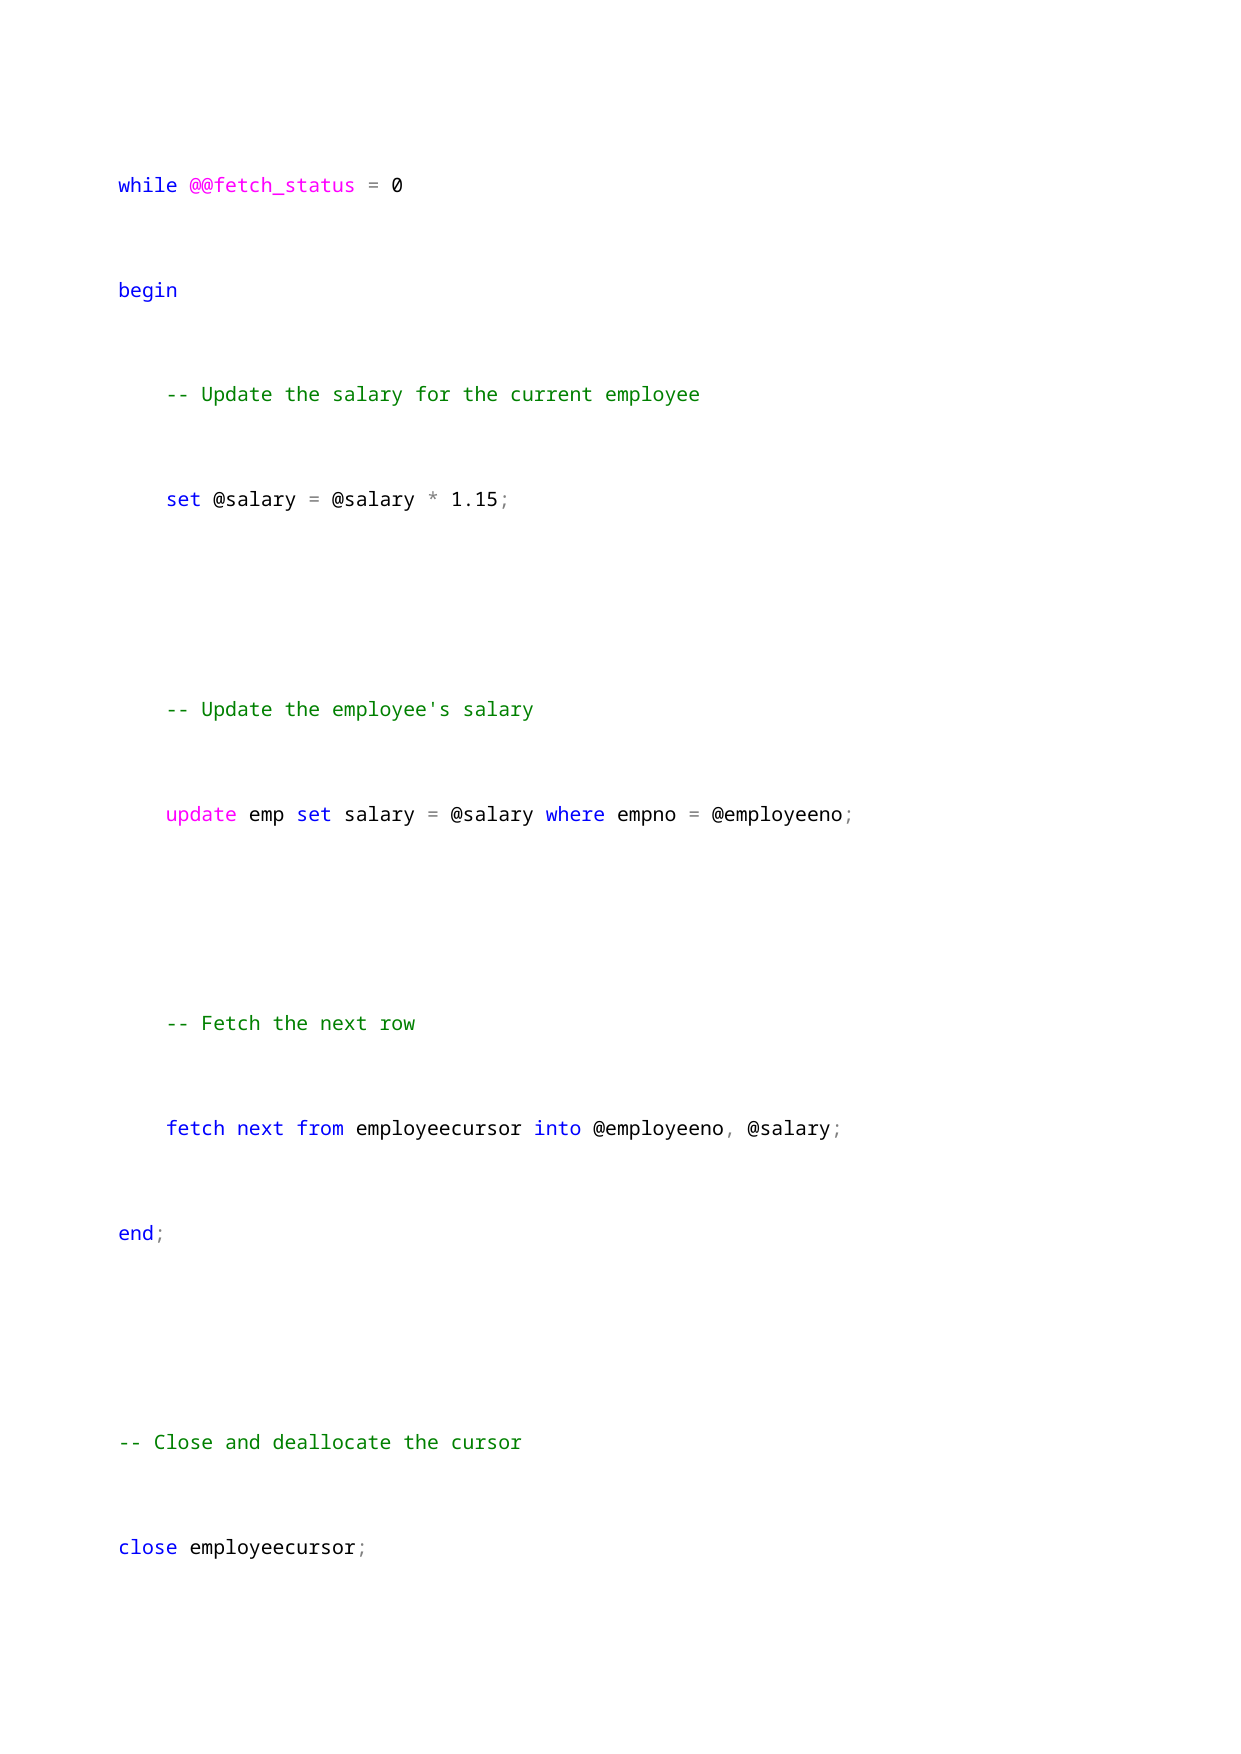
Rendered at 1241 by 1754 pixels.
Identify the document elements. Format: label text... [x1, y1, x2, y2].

text set @salary = @salary * 1.15; [118, 486, 1122, 512]
text -- Update the employee's salary [118, 695, 1122, 722]
text end; [118, 1219, 1122, 1246]
text -- Close and deallocate the cursor [118, 1429, 1122, 1456]
text update emp set salary = @salary where empno = @employeeno; [118, 800, 1122, 827]
text fetch next from employeecursor into @employeeno, @salary; [118, 1114, 1122, 1141]
text -- Fetch the next row [118, 1009, 1122, 1036]
text close employeecursor; [118, 1533, 1122, 1560]
text while @@fetch_status = 0 [118, 171, 1122, 198]
text -- Update the salary for the current employee [118, 381, 1122, 408]
text begin [118, 276, 1122, 303]
